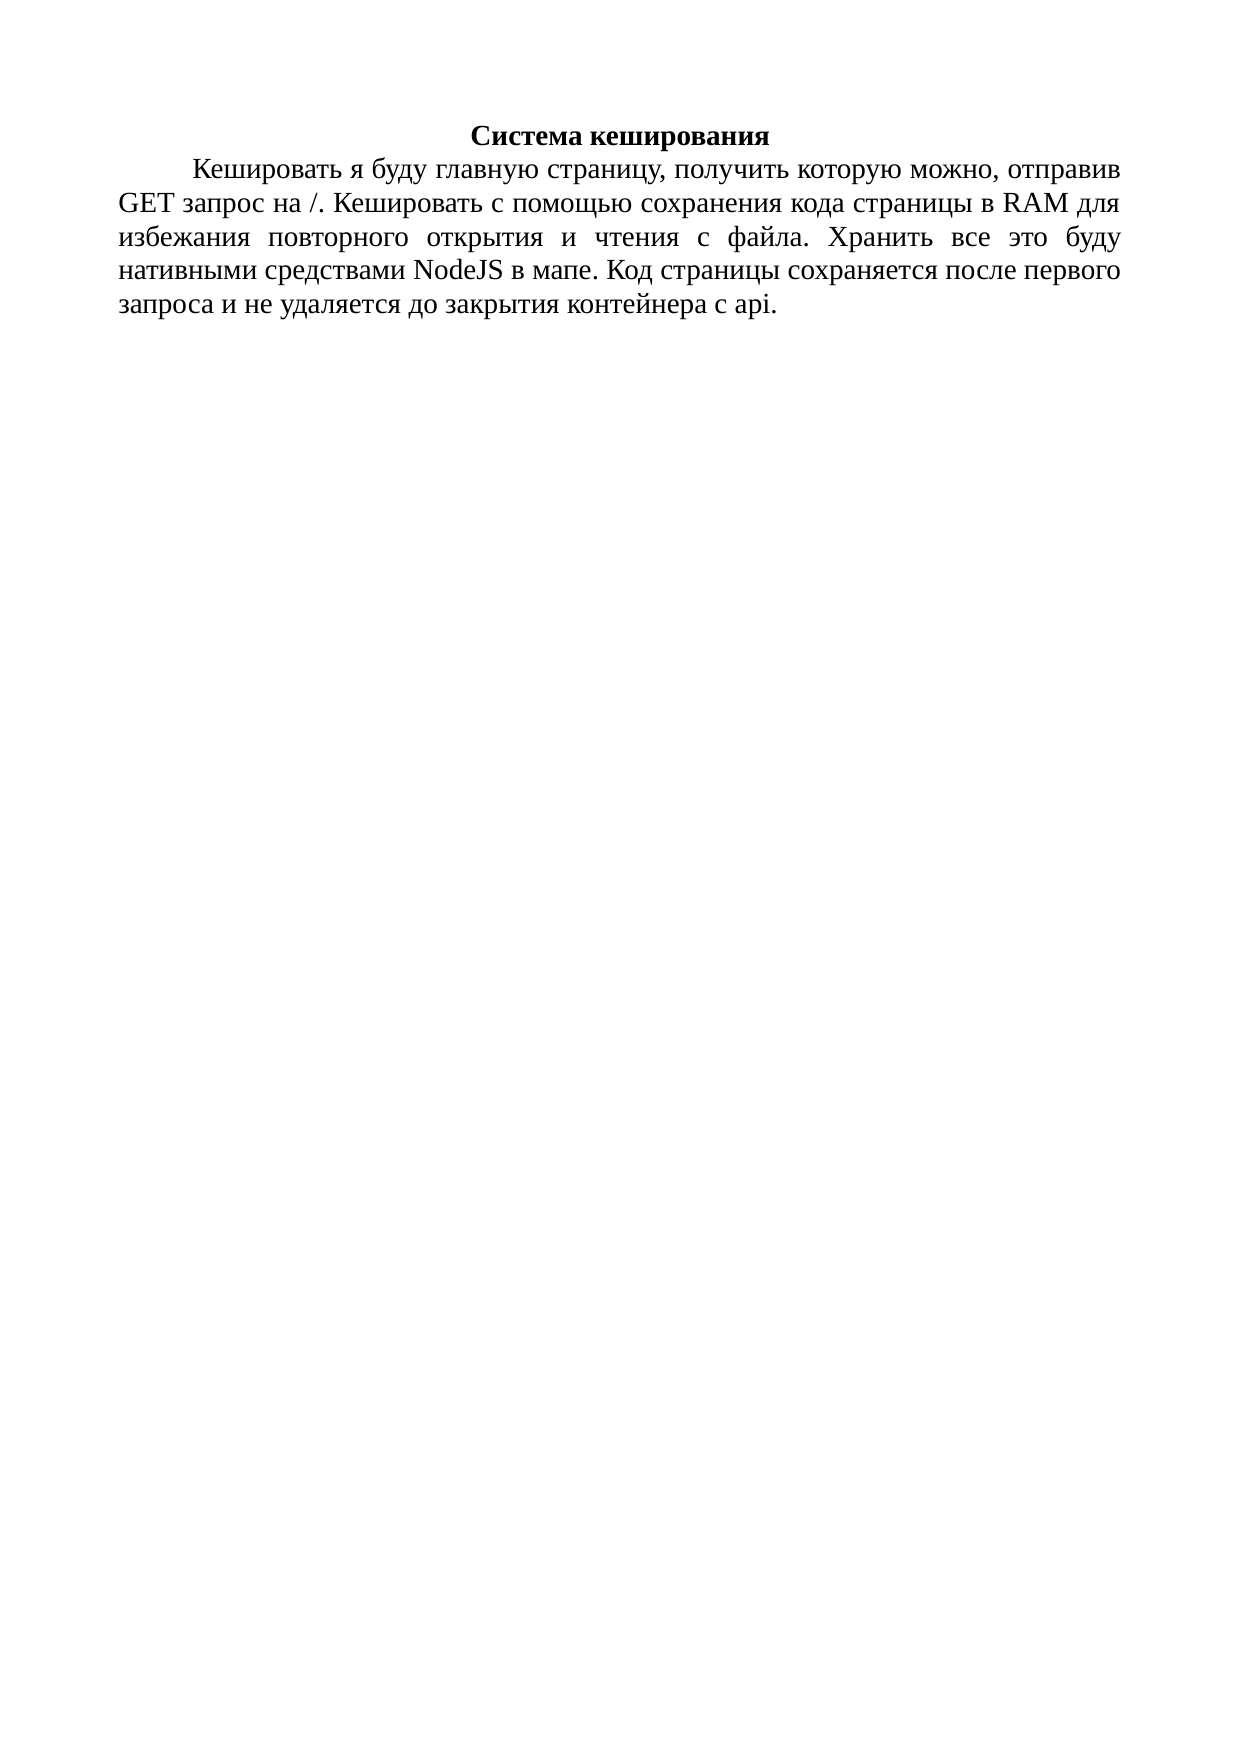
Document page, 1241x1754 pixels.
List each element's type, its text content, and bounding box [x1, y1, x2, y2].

text Система кеширования [118, 118, 1122, 152]
text Кешировать я буду главную страницу, получить которую можно, отправив GET запрос на /. Кешировать с помощью сохранения кода страницы в RAM для избежания повторного открытия и чтения с файла. Хранить все это буду нативными средствами NodeJS в мапе. Код страницы сохраняется после первого запроса и не удаляется до закрытия контейнера с api. [118, 152, 1122, 319]
